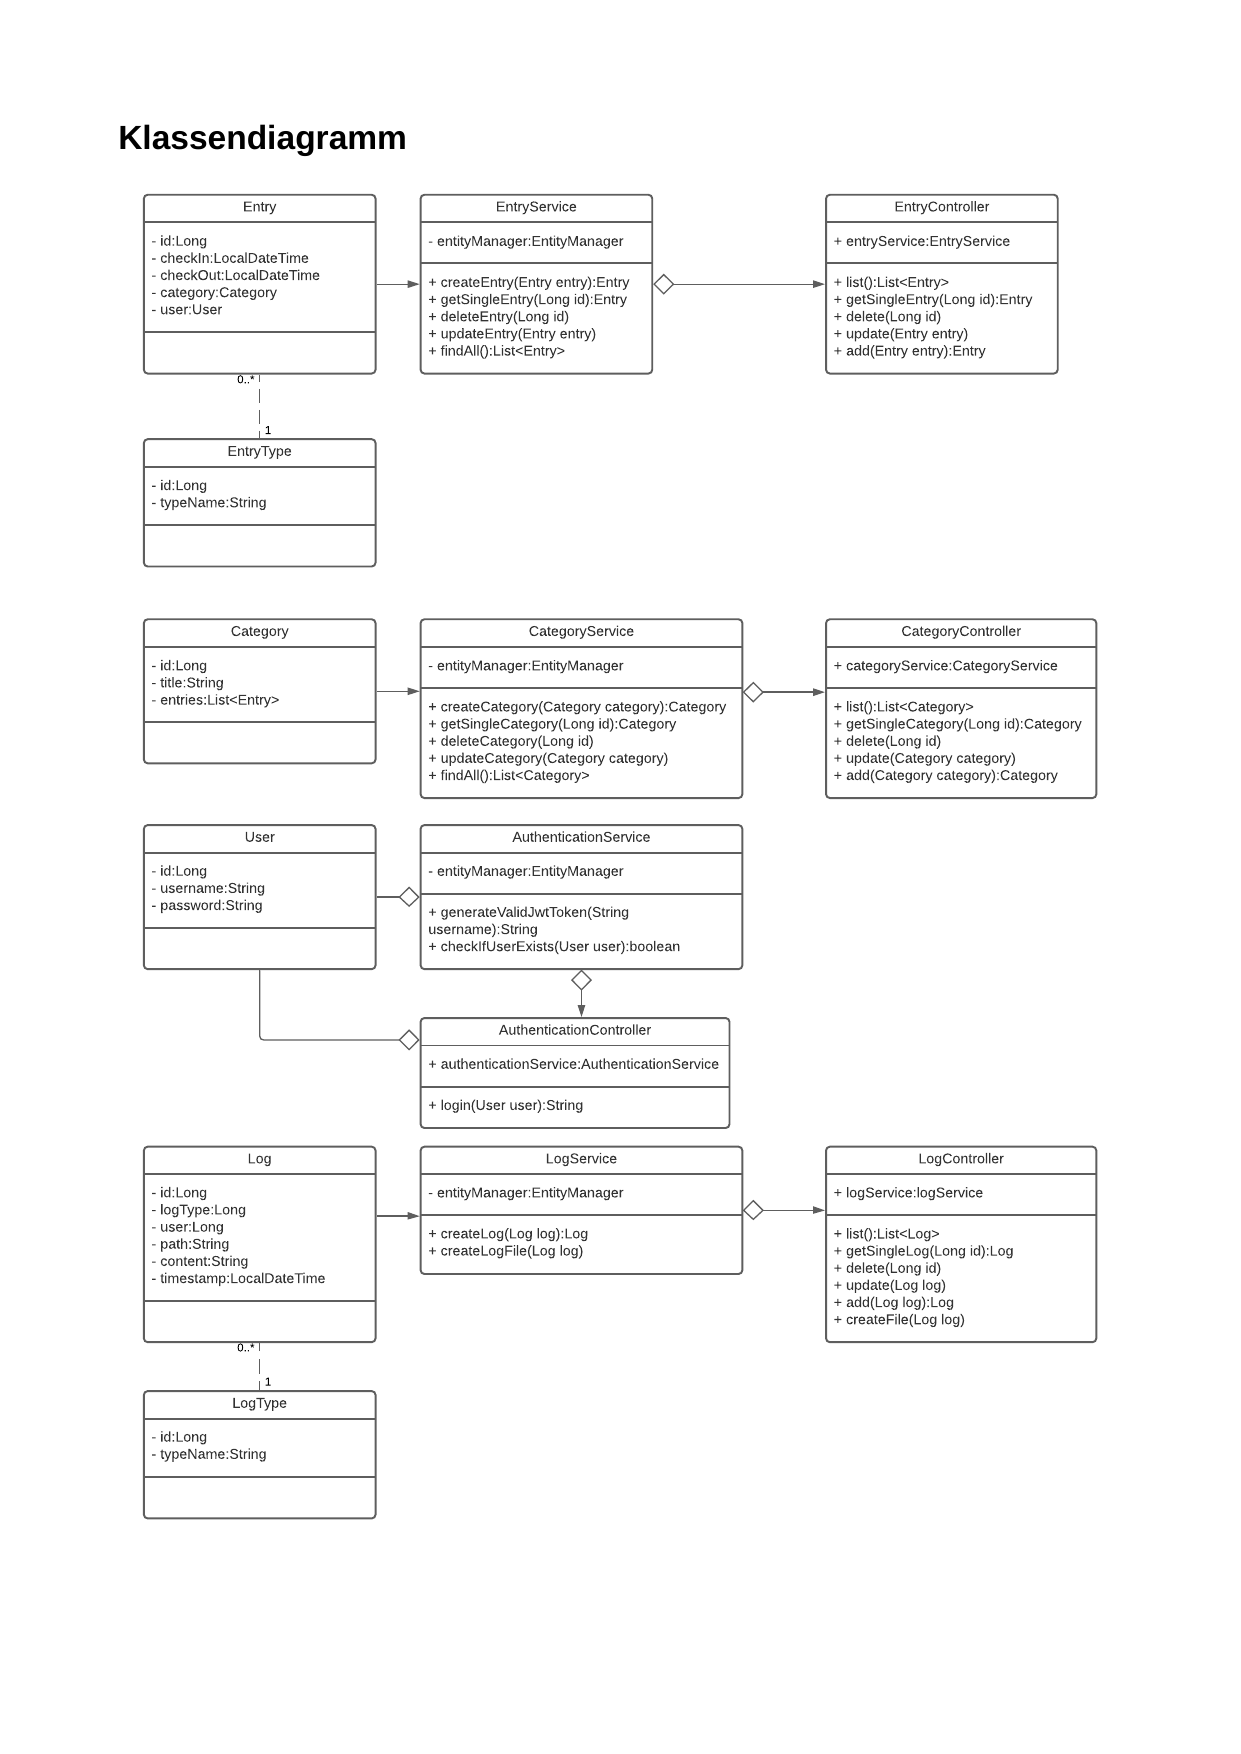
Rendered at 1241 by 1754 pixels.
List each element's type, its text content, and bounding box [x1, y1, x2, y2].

subtitle Klassendiagramm [118, 118, 1122, 157]
